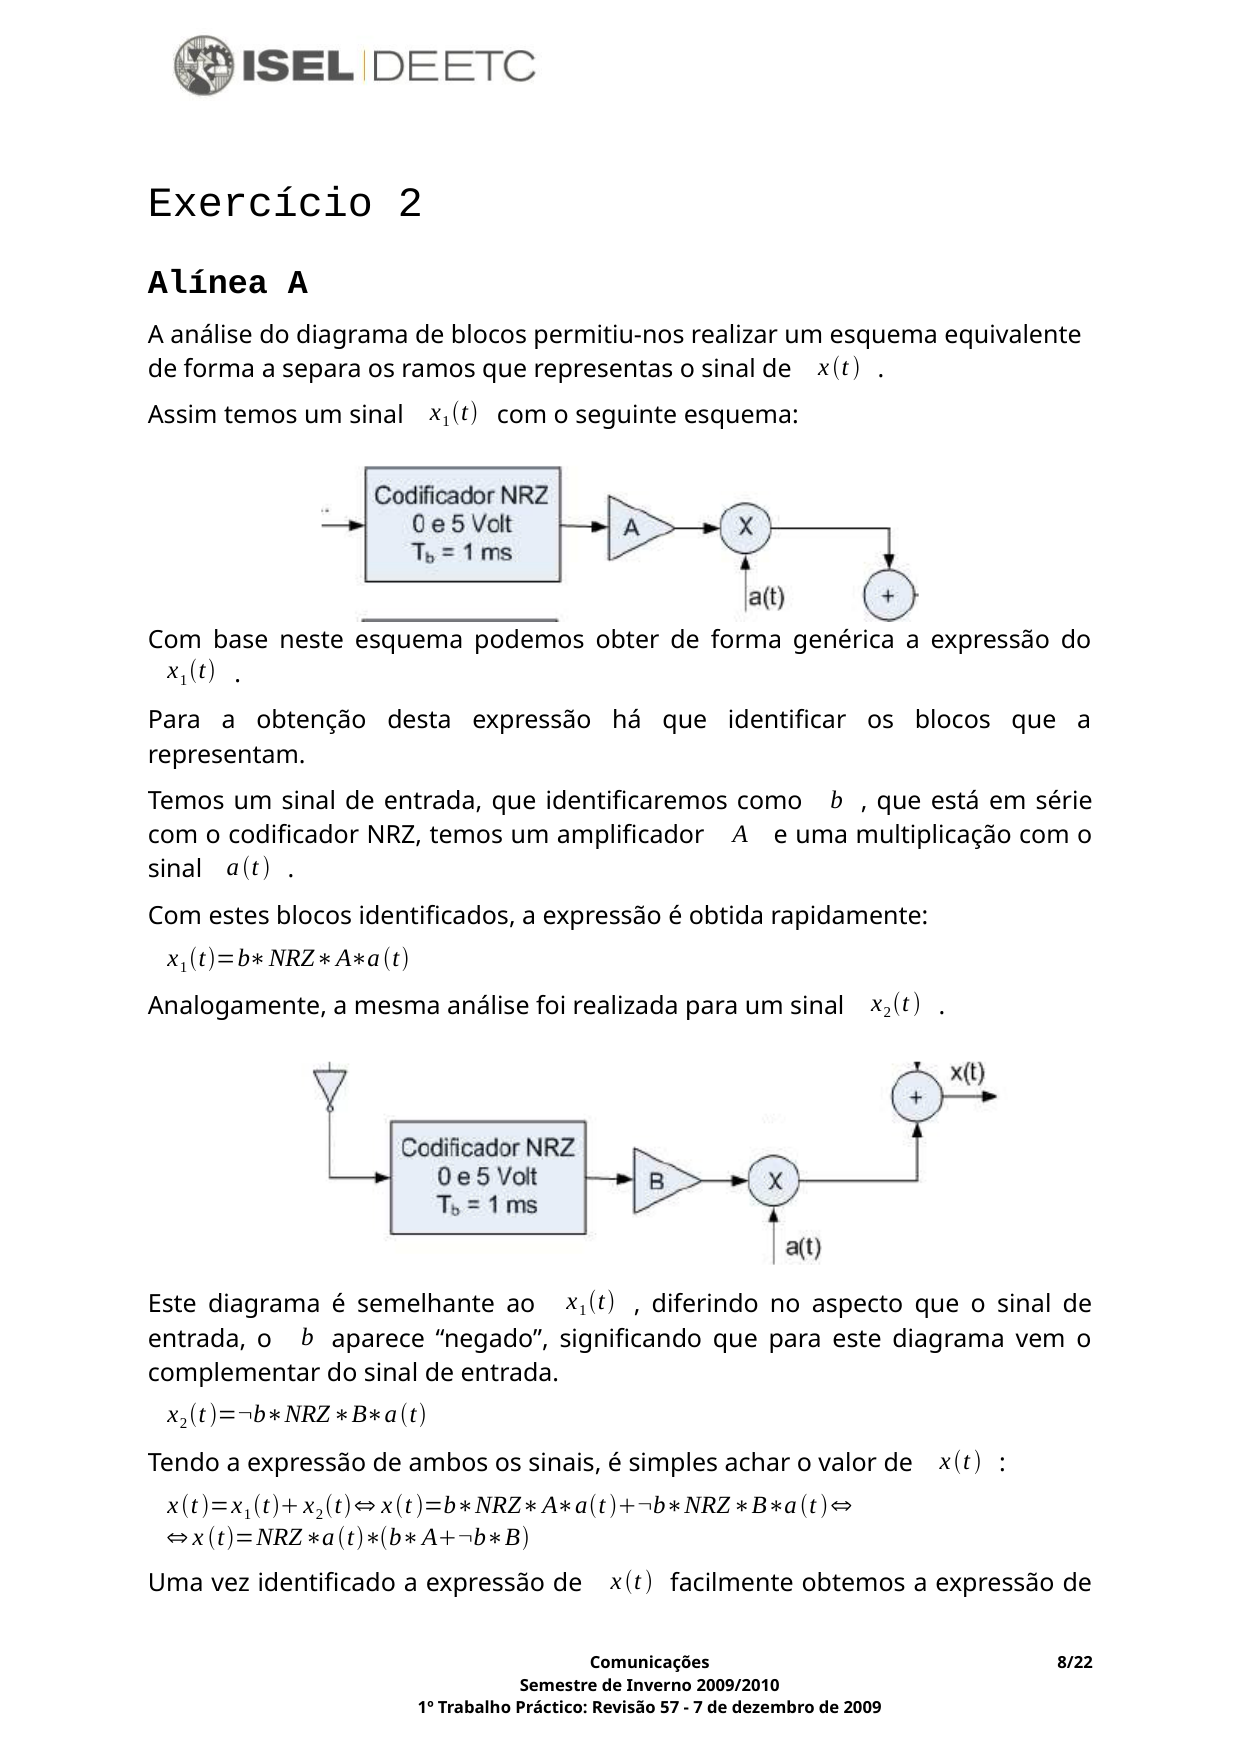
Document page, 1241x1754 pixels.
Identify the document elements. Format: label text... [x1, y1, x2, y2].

text Tendo a expressão de ambos os sinais, é simples achar o valor de : [148, 1444, 1093, 1479]
text Temos um sinal de entrada, que identificaremos como , que está em série com o codificador NRZ, temos um amplificador e uma multiplicação com o sinal . [148, 783, 1093, 885]
subtitle Exercício 2 [148, 181, 1093, 228]
text Analogamente, a mesma análise foi realizada para um sinal . [148, 988, 1093, 1022]
text A análise do diagrama de blocos permitiu-nos realizar um esquema equivalente de forma a separa os ramos que representas o sinal de . [148, 316, 1093, 384]
text Com estes blocos identificados, a expressão é obtida rapidamente: [148, 897, 1093, 932]
subtitle Alínea A [148, 266, 1093, 304]
text Com base neste esquema podemos obter de forma genérica a expressão do . [148, 443, 1093, 690]
text Assim temos um sinal com o seguinte esquema: [148, 397, 1093, 431]
text Para a obtenção desta expressão há que identificar os blocos que a representam. [148, 702, 1093, 770]
picture [321, 443, 919, 622]
picture [164, 20, 566, 121]
text Uma vez identificado a expressão de facilmente obtemos a expressão de : [148, 1565, 1093, 1599]
text Este diagrama é semelhante ao , diferindo no aspecto que o sinal de entrada, o aparece “negado”, significando que para este diagrama vem o complementar do sinal de entrada. [148, 1034, 1093, 1388]
picture [193, 1059, 1008, 1287]
